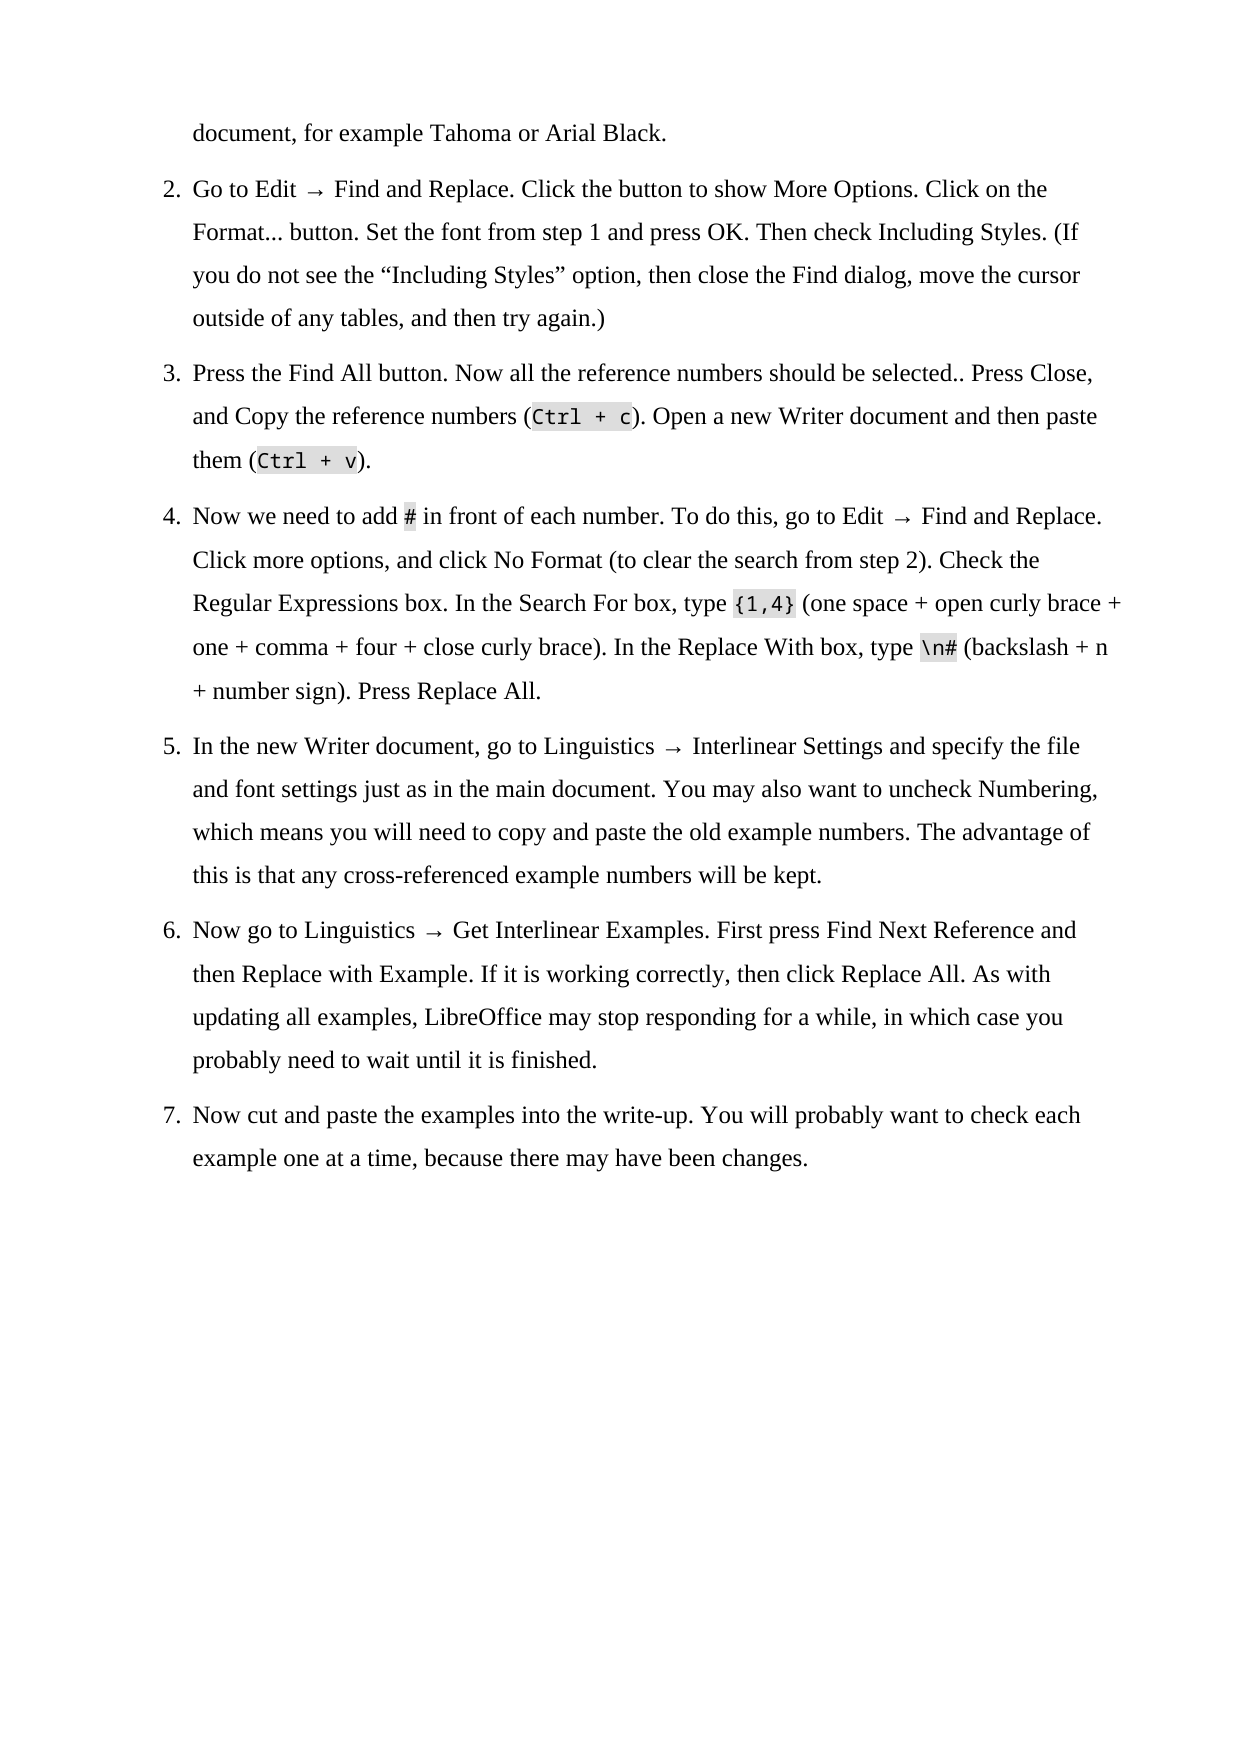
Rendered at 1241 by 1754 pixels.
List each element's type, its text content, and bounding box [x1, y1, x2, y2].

list document, for example Tahoma or Arial Black. [163, 118, 1122, 147]
list In the new Writer document, go to Linguistics → Interlinear Settings and specify the file and font settings just as in the main document. You may also want to uncheck Numbering, which means you will need to copy and paste the old example numbers. The advantage of this is that any cross-referenced example numbers will be kept. [163, 731, 1122, 889]
list Now go to Linguistics → Get Interlinear Examples. First press Find Next Reference and then Replace with Example. If it is working correctly, then click Replace All. As with updating all examples, LibreOffice may stop responding for a while, in which case you probably need to wait until it is finished. [163, 916, 1122, 1074]
list Now we need to add # in front of each number. To do this, go to Edit → Find and Replace. Click more options, and click No Format (to clear the search from step 2). Check the Regular Expressions box. In the Search For box, type {1,4} (one space + open curly brace + one + comma + four + close curly brace). In the Replace With box, type \n# (backslash + n + number sign). Press Replace All. [163, 501, 1122, 705]
list Now cut and paste the examples into the write-up. You will probably want to check each example one at a time, because there may have been changes. [163, 1100, 1122, 1172]
list Go to Edit → Find and Replace. Click the button to show More Options. Click on the Format... button. Set the font from step 1 and press OK. Then check Including Styles. (If you do not see the “Including Styles” option, then close the Find dialog, move the cursor outside of any tables, and then try again.) [163, 174, 1122, 332]
list Press the Find All button. Now all the reference numbers should be selected.. Press Close, and Copy the reference numbers (Ctrl + c). Open a new Writer document and then paste them (Ctrl + v). [163, 358, 1122, 474]
